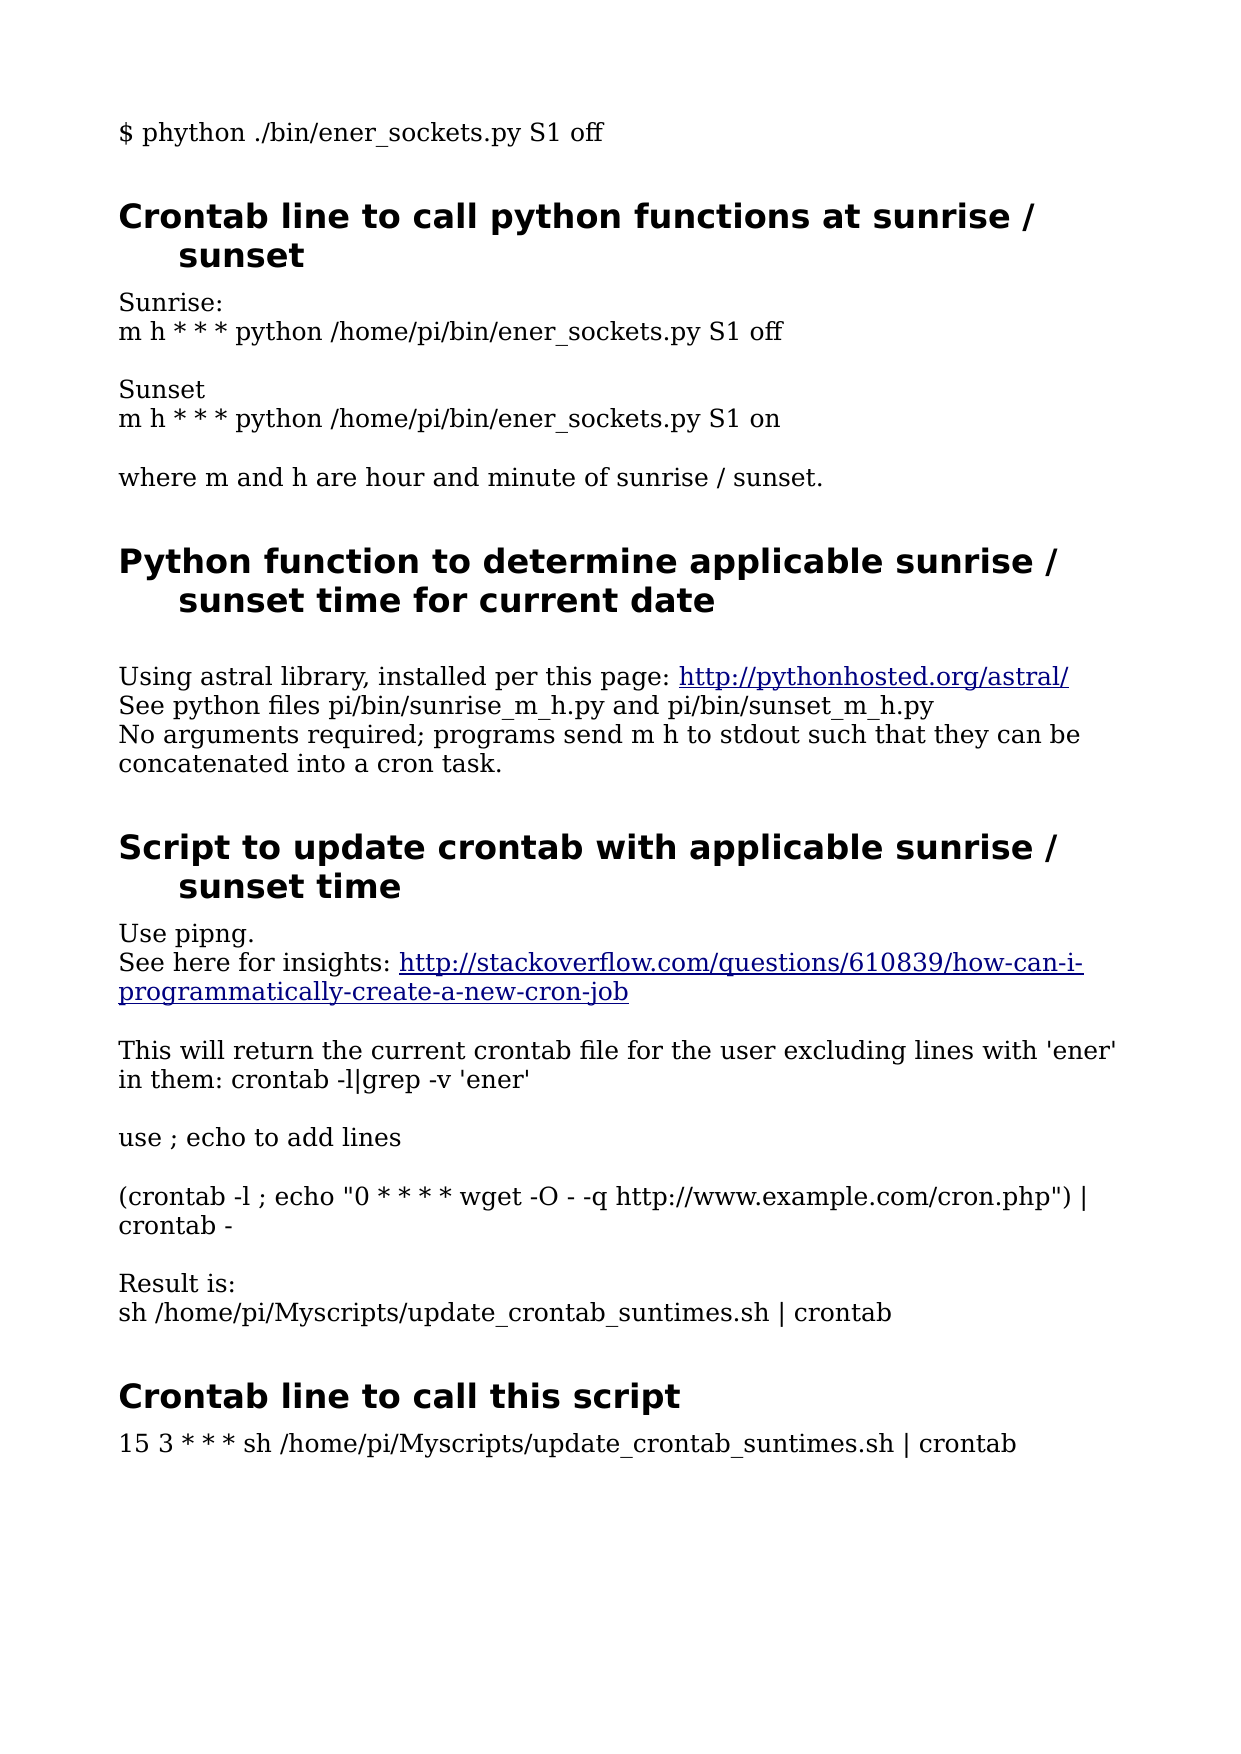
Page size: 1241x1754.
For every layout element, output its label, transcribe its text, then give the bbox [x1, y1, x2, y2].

subtitle Python function to determine applicable sunrise / sunset time for current date [118, 542, 1122, 620]
text (crontab -l ; echo "0 * * * * wget -O - -q http://www.example.com/cron.php") | crontab - [118, 1182, 1122, 1240]
text No arguments required; programs send m h to stdout such that they can be concatenated into a cron task. [118, 720, 1122, 778]
text Sunset [118, 375, 1122, 404]
text This will return the current crontab file for the user excluding lines with 'ener' in them: crontab -l|grep -v 'ener' [118, 1036, 1122, 1094]
text use ; echo to add lines [118, 1123, 1122, 1152]
text 15 3 * * * sh /home/pi/Myscripts/update_crontab_suntimes.sh | crontab [118, 1429, 1122, 1458]
text m h * * * python /home/pi/bin/ener_sockets.py S1 on [118, 404, 1122, 434]
text See python files pi/bin/sunrise_m_h.py and pi/bin/sunset_m_h.py [118, 691, 1122, 720]
text Using astral library, installed per this page: http://pythonhosted.org/astral/ [118, 662, 1122, 691]
text where m and h are hour and minute of sunrise / sunset. [118, 463, 1122, 492]
text Use pipng. [118, 919, 1122, 948]
text m h * * * python /home/pi/bin/ener_sockets.py S1 off [118, 317, 1122, 346]
subtitle Crontab line to call python functions at sunrise / sunset [118, 197, 1122, 275]
text $ phython ./bin/ener_sockets.py S1 off [118, 118, 1122, 147]
text See here for insights: http://stackoverflow.com/questions/610839/how-can-i-programmatically-create-a-new-cron-job [118, 948, 1122, 1007]
text sh /home/pi/Myscripts/update_crontab_suntimes.sh | crontab [118, 1298, 1122, 1327]
text Sunrise: [118, 288, 1122, 317]
text Result is: [118, 1269, 1122, 1298]
subtitle Script to update crontab with applicable sunrise / sunset time [118, 828, 1122, 907]
subtitle Crontab line to call this script [118, 1377, 1122, 1417]
